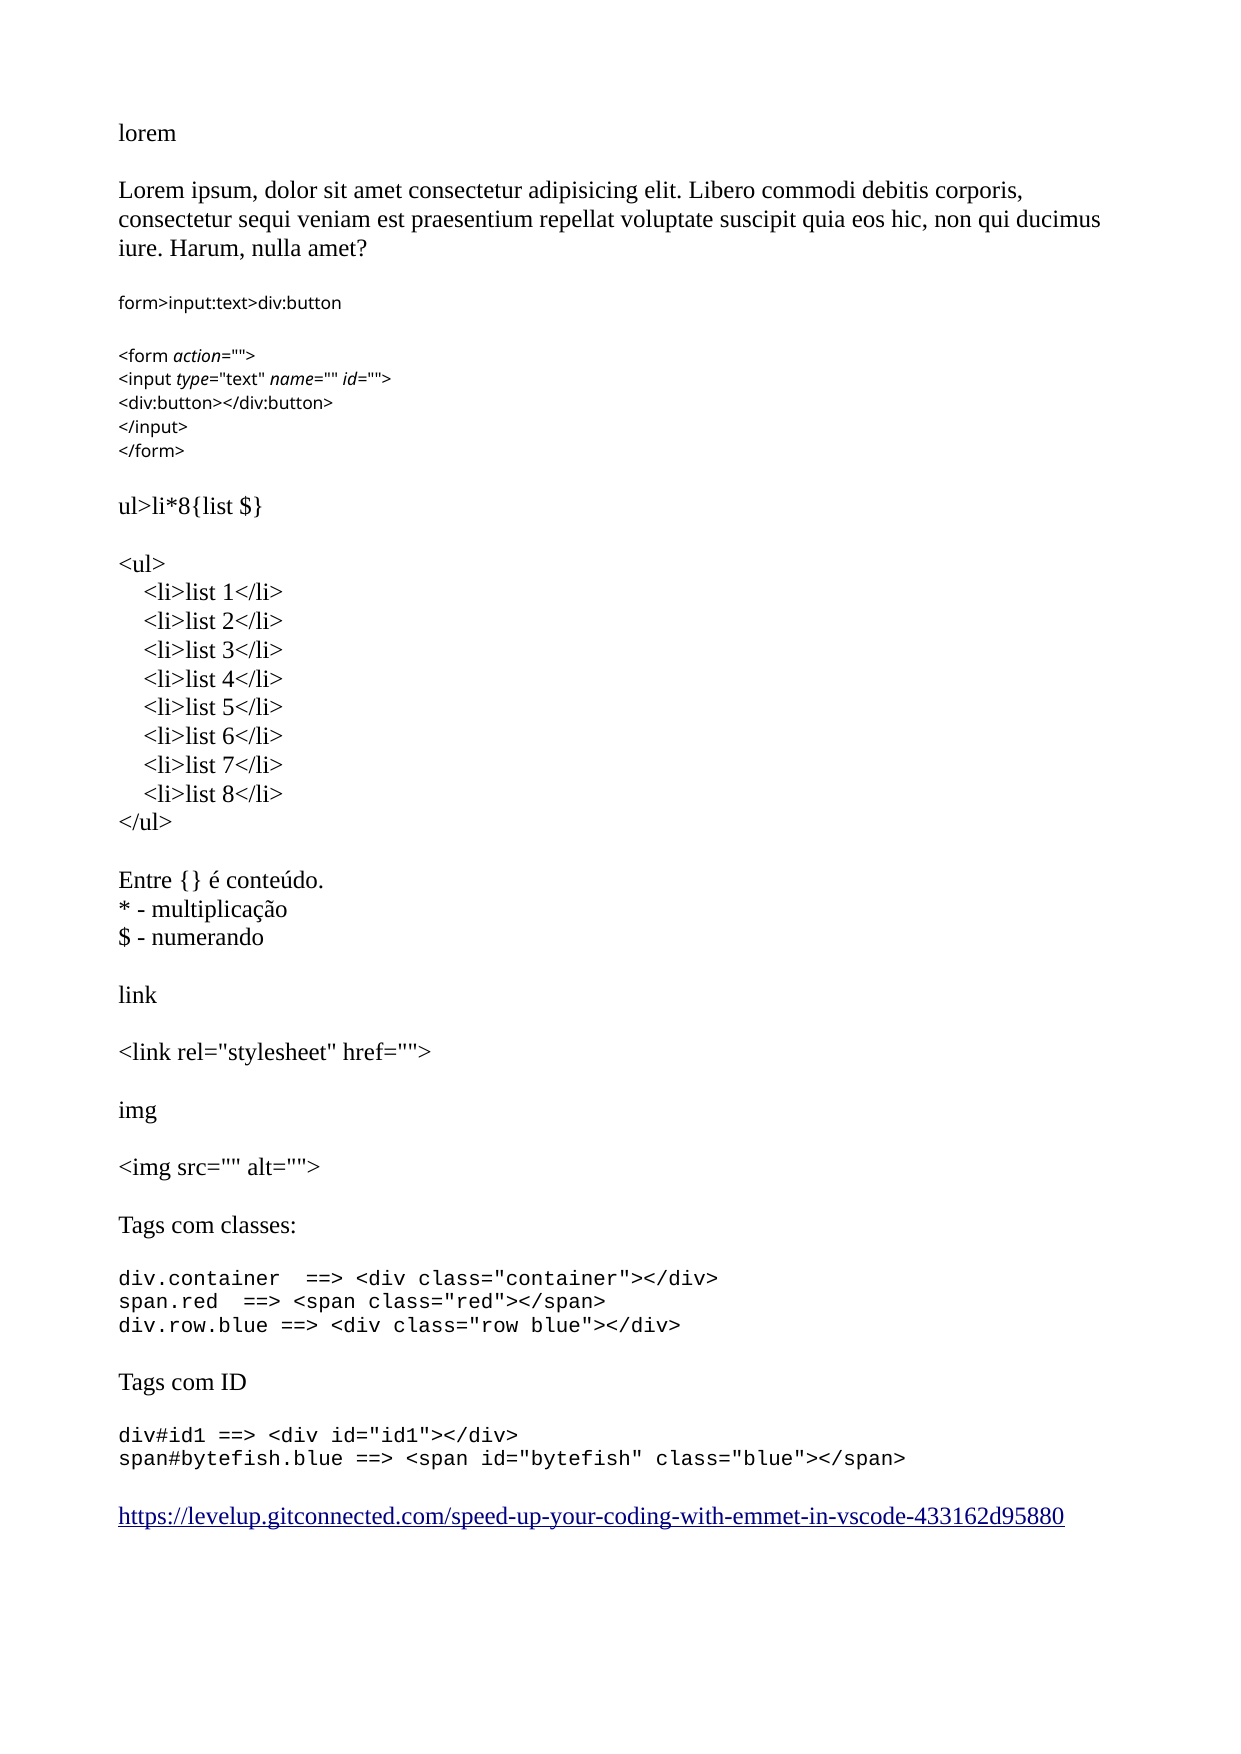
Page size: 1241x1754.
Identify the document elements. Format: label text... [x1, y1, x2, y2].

text $ - numerando [118, 922, 1122, 951]
text div.row.blue ==> <div class="row blue"></div> [118, 1315, 1122, 1338]
text Tags com classes: [118, 1210, 1122, 1239]
text </input> [118, 415, 1122, 439]
text </ul> [118, 807, 1122, 836]
text lorem [118, 118, 1122, 147]
text * - multiplicação [118, 894, 1122, 922]
text <li>list 4</li> [118, 664, 1122, 692]
text Lorem ipsum, dolor sit amet consectetur adipisicing elit. Libero commodi debitis corporis, consectetur sequi veniam est praesentium repellat voluptate suscipit quia eos hic, non qui ducimus iure. Harum, nulla amet? [118, 176, 1122, 262]
text <li>list 1</li> [118, 577, 1122, 606]
text <form action=""> [118, 343, 1122, 367]
text https://levelup.gitconnected.com/speed-up-your-coding-with-emmet-in-vscode-433162d95880 [118, 1501, 1122, 1529]
text span.red ==> <span class="red"></span> [118, 1291, 1122, 1315]
text <li>list 7</li> [118, 750, 1122, 779]
text div#id1 ==> <div id="id1"></div> [118, 1425, 1122, 1448]
text Tags com ID [118, 1367, 1122, 1396]
text <input type="text" name="" id=""> [118, 367, 1122, 391]
text link [118, 980, 1122, 1009]
text </form> [118, 439, 1122, 462]
text form>input:text>div:button [118, 291, 1122, 314]
text img [118, 1095, 1122, 1124]
text <li>list 2</li> [118, 606, 1122, 635]
text Entre {} é conteúdo. [118, 865, 1122, 894]
text <link rel="stylesheet" href=""> [118, 1037, 1122, 1066]
text div.container ==> <div class="container"></div> [118, 1267, 1122, 1291]
text <img src="" alt=""> [118, 1152, 1122, 1181]
text ul>li*8{list $} [118, 491, 1122, 520]
text span#bytefish.blue ==> <span id="bytefish" class="blue"></span> [118, 1448, 1122, 1472]
text <div:button></div:button> [118, 391, 1122, 415]
text <li>list 5</li> [118, 692, 1122, 721]
text <ul> [118, 549, 1122, 577]
text <li>list 8</li> [118, 779, 1122, 807]
text <li>list 3</li> [118, 635, 1122, 664]
text <li>list 6</li> [118, 721, 1122, 750]
